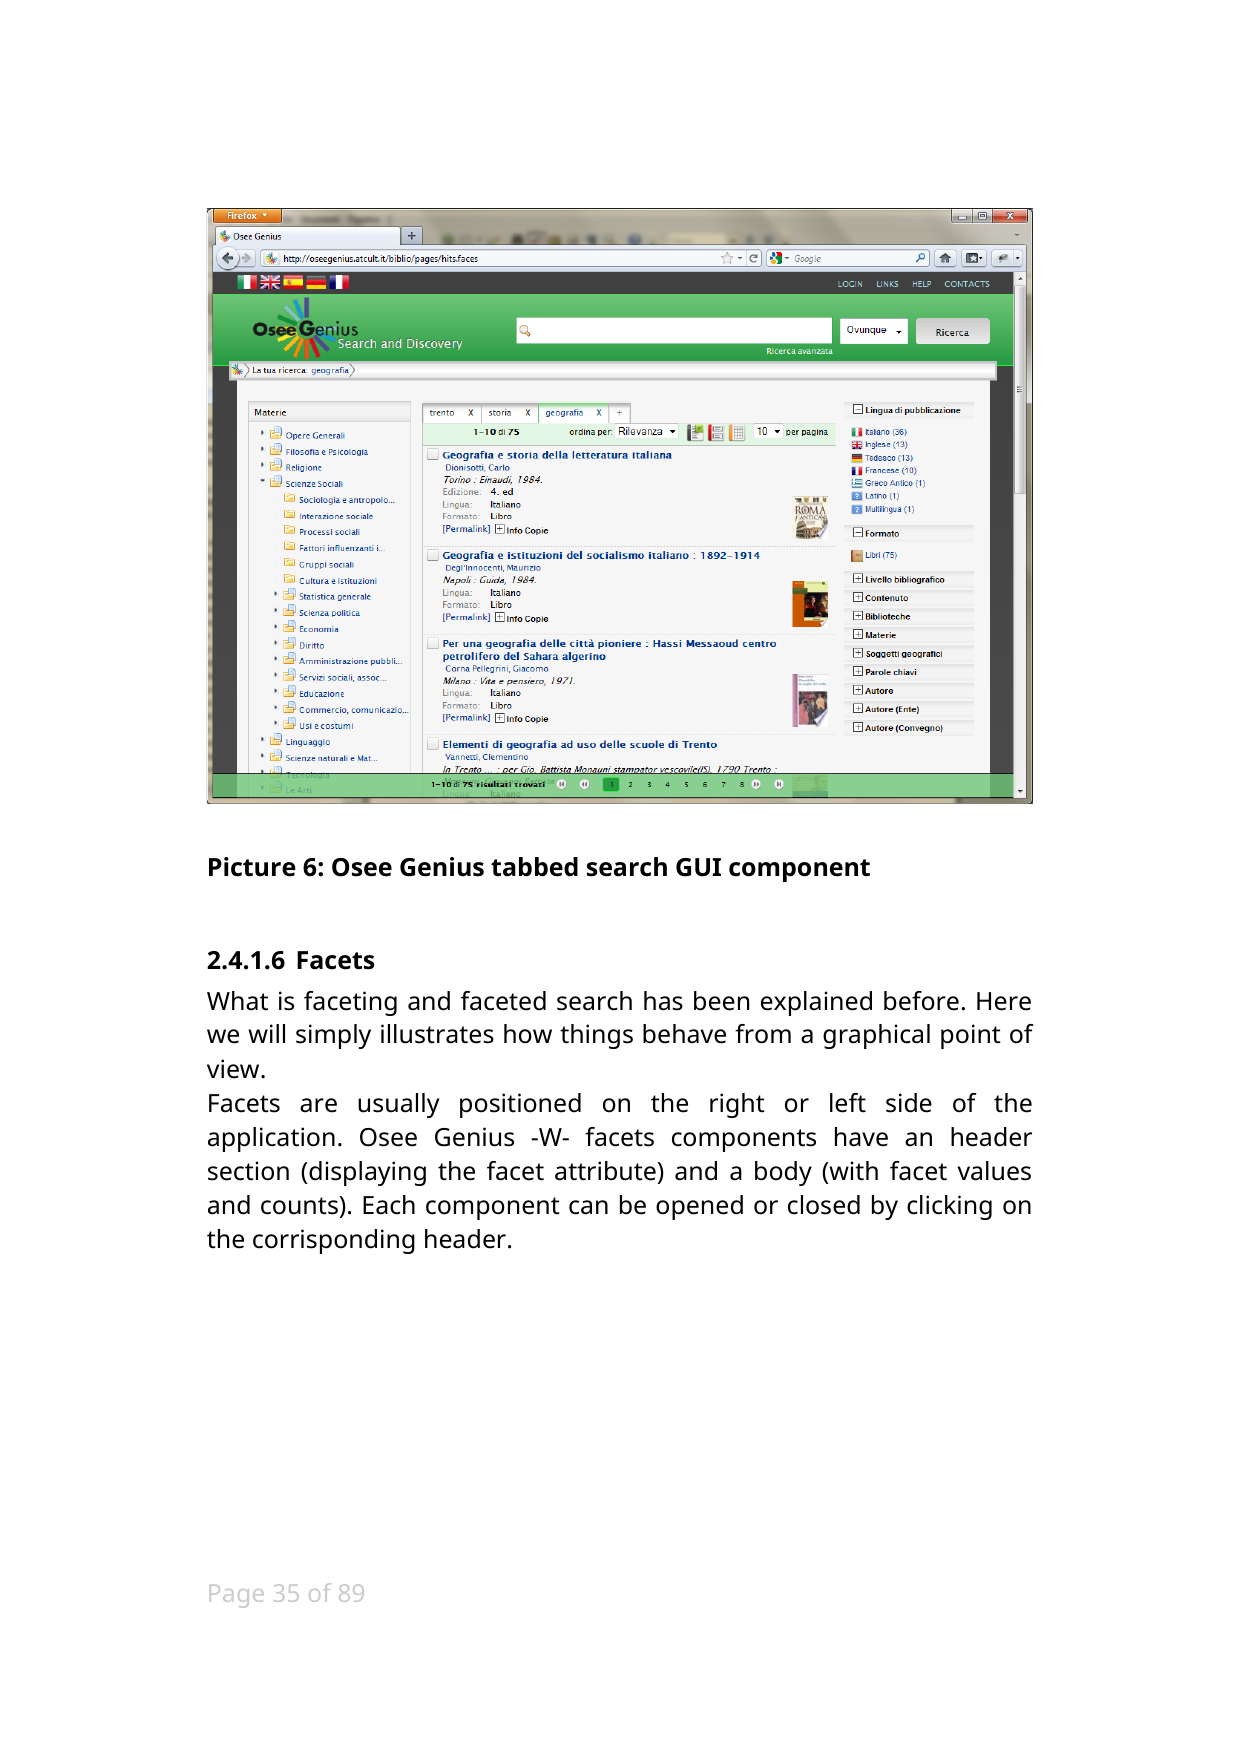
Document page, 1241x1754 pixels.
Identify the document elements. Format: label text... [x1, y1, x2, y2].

picture [206, 208, 1034, 804]
subtitle Facets [207, 943, 1033, 977]
text What is faceting and faceted search has been explained before. Here we will simply illustrates how things behave from a graphical point of view. [207, 983, 1033, 1085]
text Picture 6: Osee Genius tabbed search GUI component [207, 850, 1033, 884]
text Facets are usually positioned on the right or left side of the application. Osee Genius -W- facets components have an header section (displaying the facet attribute) and a body (with facet values and counts). Each component can be opened or closed by clicking on the corrisponding header. [207, 1085, 1033, 1256]
